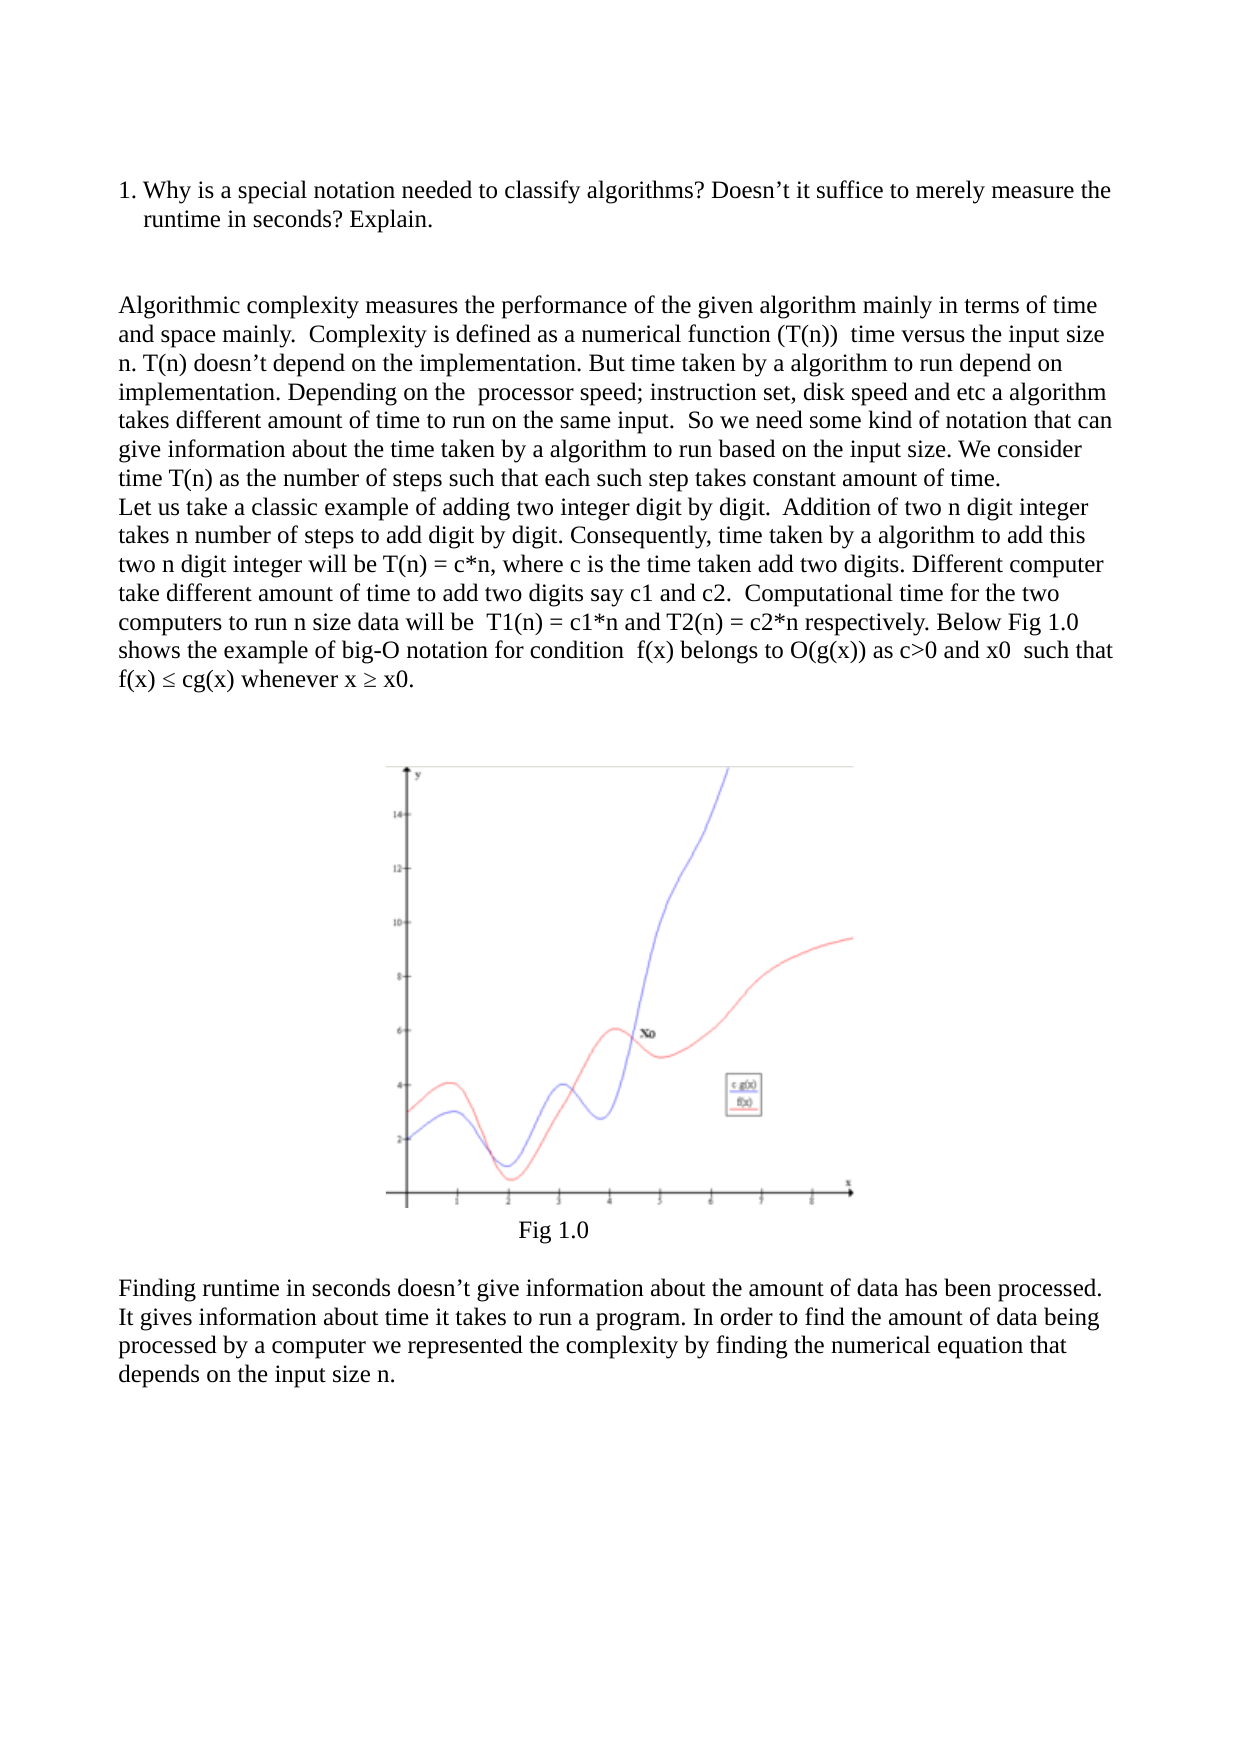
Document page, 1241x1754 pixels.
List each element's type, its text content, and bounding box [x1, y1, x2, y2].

text Fig 1.0 [118, 1215, 1122, 1244]
text Let us take a classic example of adding two integer digit by digit. Addition of two n digit integer takes n number of steps to add digit by digit. Consequently, time taken by a algorithm to add this two n digit integer will be T(n) = c*n, where c is the time taken add two digits. Different computer take different amount of time to add two digits say c1 and c2. Computational time for the two computers to run n size data will be T1(n) = c1*n and T2(n) = c2*n respectively. Below Fig 1.0 shows the example of big-O notation for condition f(x) belongs to O(g(x)) as c>0 and x0 such that f(x) ≤ cg(x) whenever x ≥ x0. [118, 492, 1122, 693]
text runtime in seconds? Explain. [118, 204, 1122, 233]
text 1. Why is a special notation needed to classify algorithms? Doesn’t it suffice to merely measure the [118, 176, 1122, 204]
text Algorithmic complexity measures the performance of the given algorithm mainly in terms of time and space mainly. Complexity is defined as a numerical function (T(n)) time versus the input size n. T(n) doesn’t depend on the implementation. But time taken by a algorithm to run depend on implementation. Depending on the processor speed; instruction set, disk speed and etc a algorithm takes different amount of time to run on the same input. So we need some kind of notation that can give information about the time taken by a algorithm to run based on the input size. We consider time T(n) as the number of steps such that each such step takes constant amount of time. [118, 291, 1122, 492]
text Finding runtime in seconds doesn’t give information about the amount of data has been processed. It gives information about time it takes to run a program. In order to find the amount of data being processed by a computer we represented the complexity by finding the numerical equation that depends on the input size n. [118, 1273, 1122, 1388]
picture [385, 766, 855, 1208]
